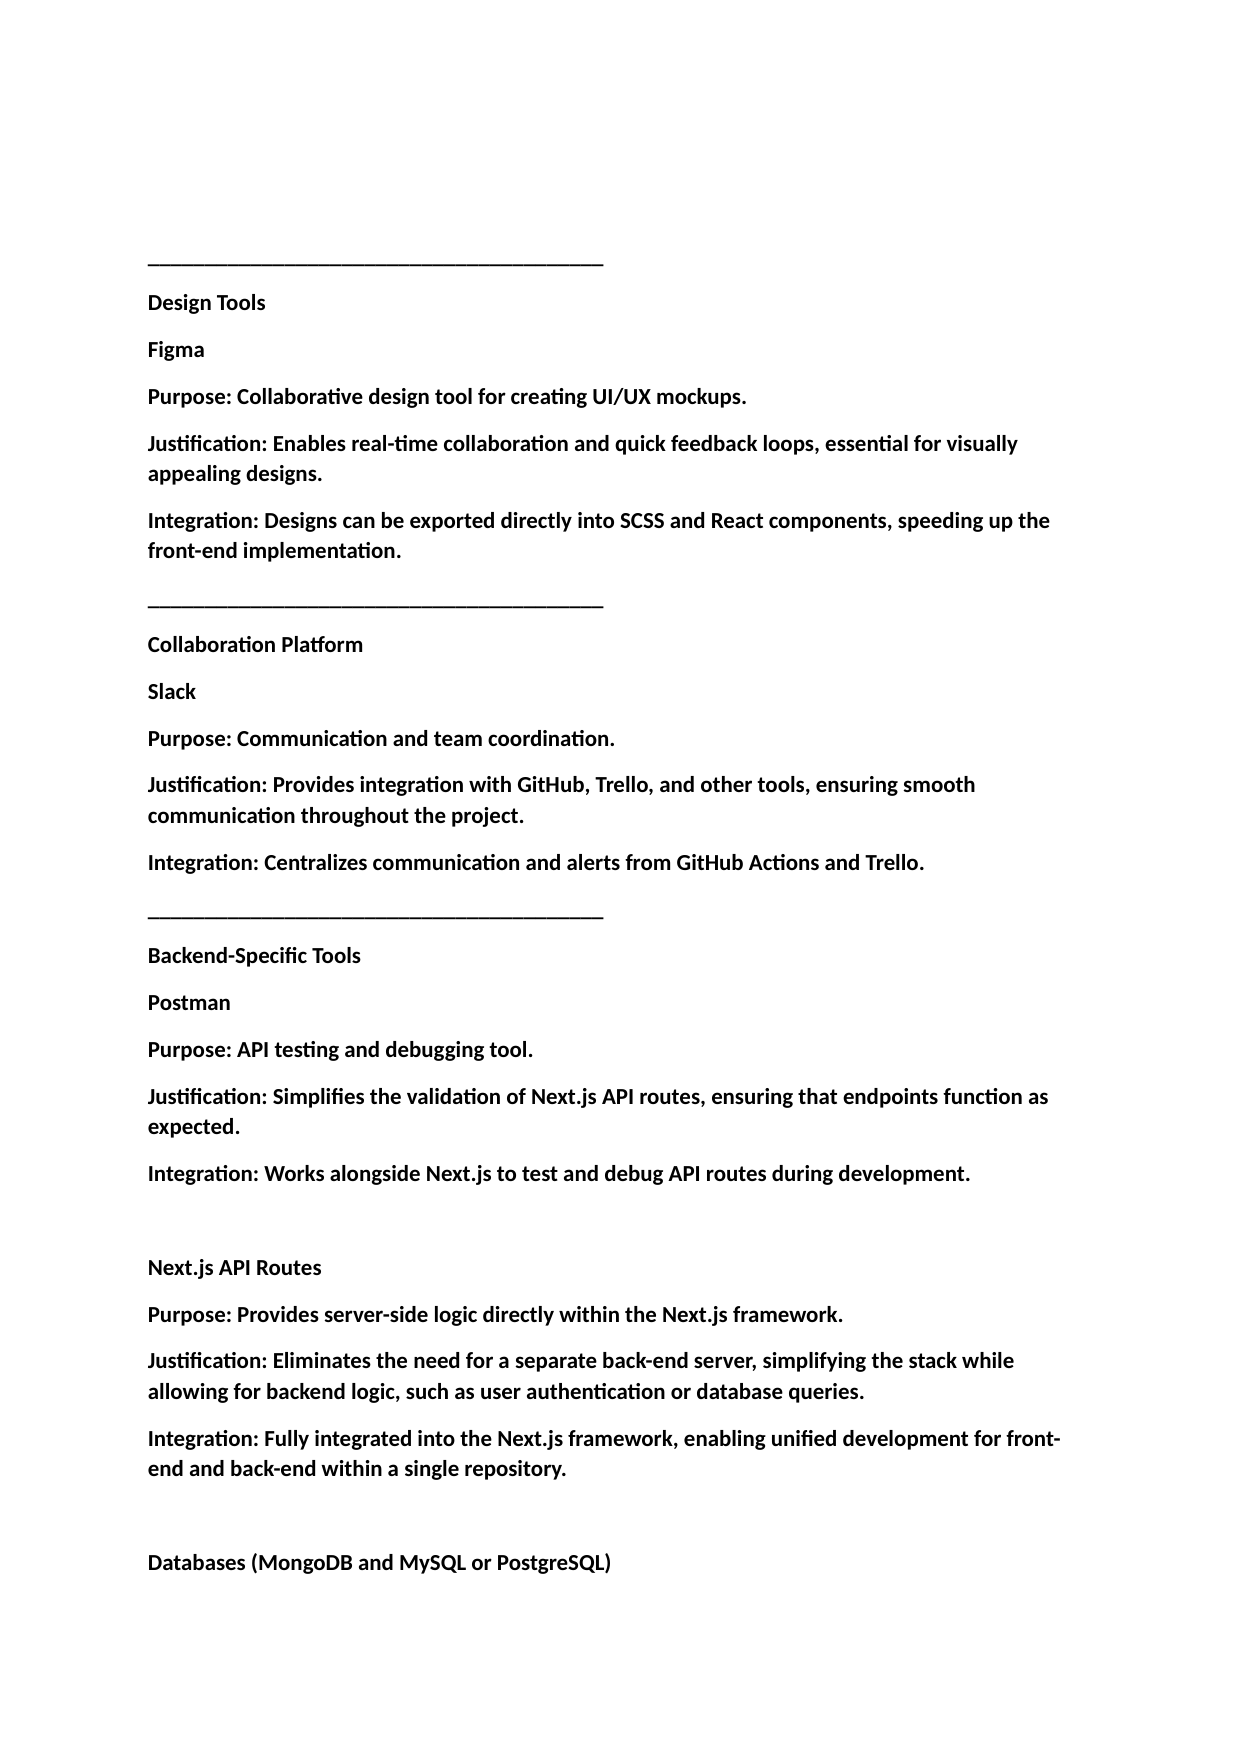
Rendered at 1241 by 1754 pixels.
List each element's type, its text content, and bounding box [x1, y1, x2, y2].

text Justification: Eliminates the need for a separate back-end server, simplifying the stack while allowing for backend logic, such as user authentication or database queries. [148, 1347, 1093, 1405]
text Purpose: Provides server-side logic directly within the Next.js framework. [148, 1300, 1093, 1328]
text Purpose: Communication and team coordination. [148, 724, 1093, 752]
text Next.js API Routes [148, 1253, 1093, 1281]
text Justification: Provides integration with GitHub, Trello, and other tools, ensuring smooth communication throughout the project. [148, 771, 1093, 829]
text ________________________________________ [148, 894, 1093, 922]
text Design Tools [148, 288, 1093, 316]
text Integration: Centralizes communication and alerts from GitHub Actions and Trello. [148, 848, 1093, 876]
text Justification: Enables real-time collaboration and quick feedback loops, essential for visually appealing designs. [148, 429, 1093, 487]
text Integration: Works alongside Next.js to test and debug API routes during development. [148, 1159, 1093, 1187]
text Databases (MongoDB and MySQL or PostgreSQL) [148, 1548, 1093, 1576]
text Postman [148, 988, 1093, 1016]
text Backend-Specific Tools [148, 941, 1093, 969]
text Integration: Designs can be exported directly into SCSS and React components, speeding up the front-end implementation. [148, 506, 1093, 564]
text Figma [148, 335, 1093, 363]
text Integration: Fully integrated into the Next.js framework, enabling unified development for front-end and back-end within a single repository. [148, 1424, 1093, 1482]
text Justification: Simplifies the validation of Next.js API routes, ensuring that endpoints function as expected. [148, 1082, 1093, 1140]
text Purpose: API testing and debugging tool. [148, 1035, 1093, 1063]
text ________________________________________ [148, 241, 1093, 269]
text ________________________________________ [148, 583, 1093, 611]
text Purpose: Collaborative design tool for creating UI/UX mockups. [148, 382, 1093, 410]
text Collaboration Platform [148, 630, 1093, 658]
text Slack [148, 677, 1093, 705]
